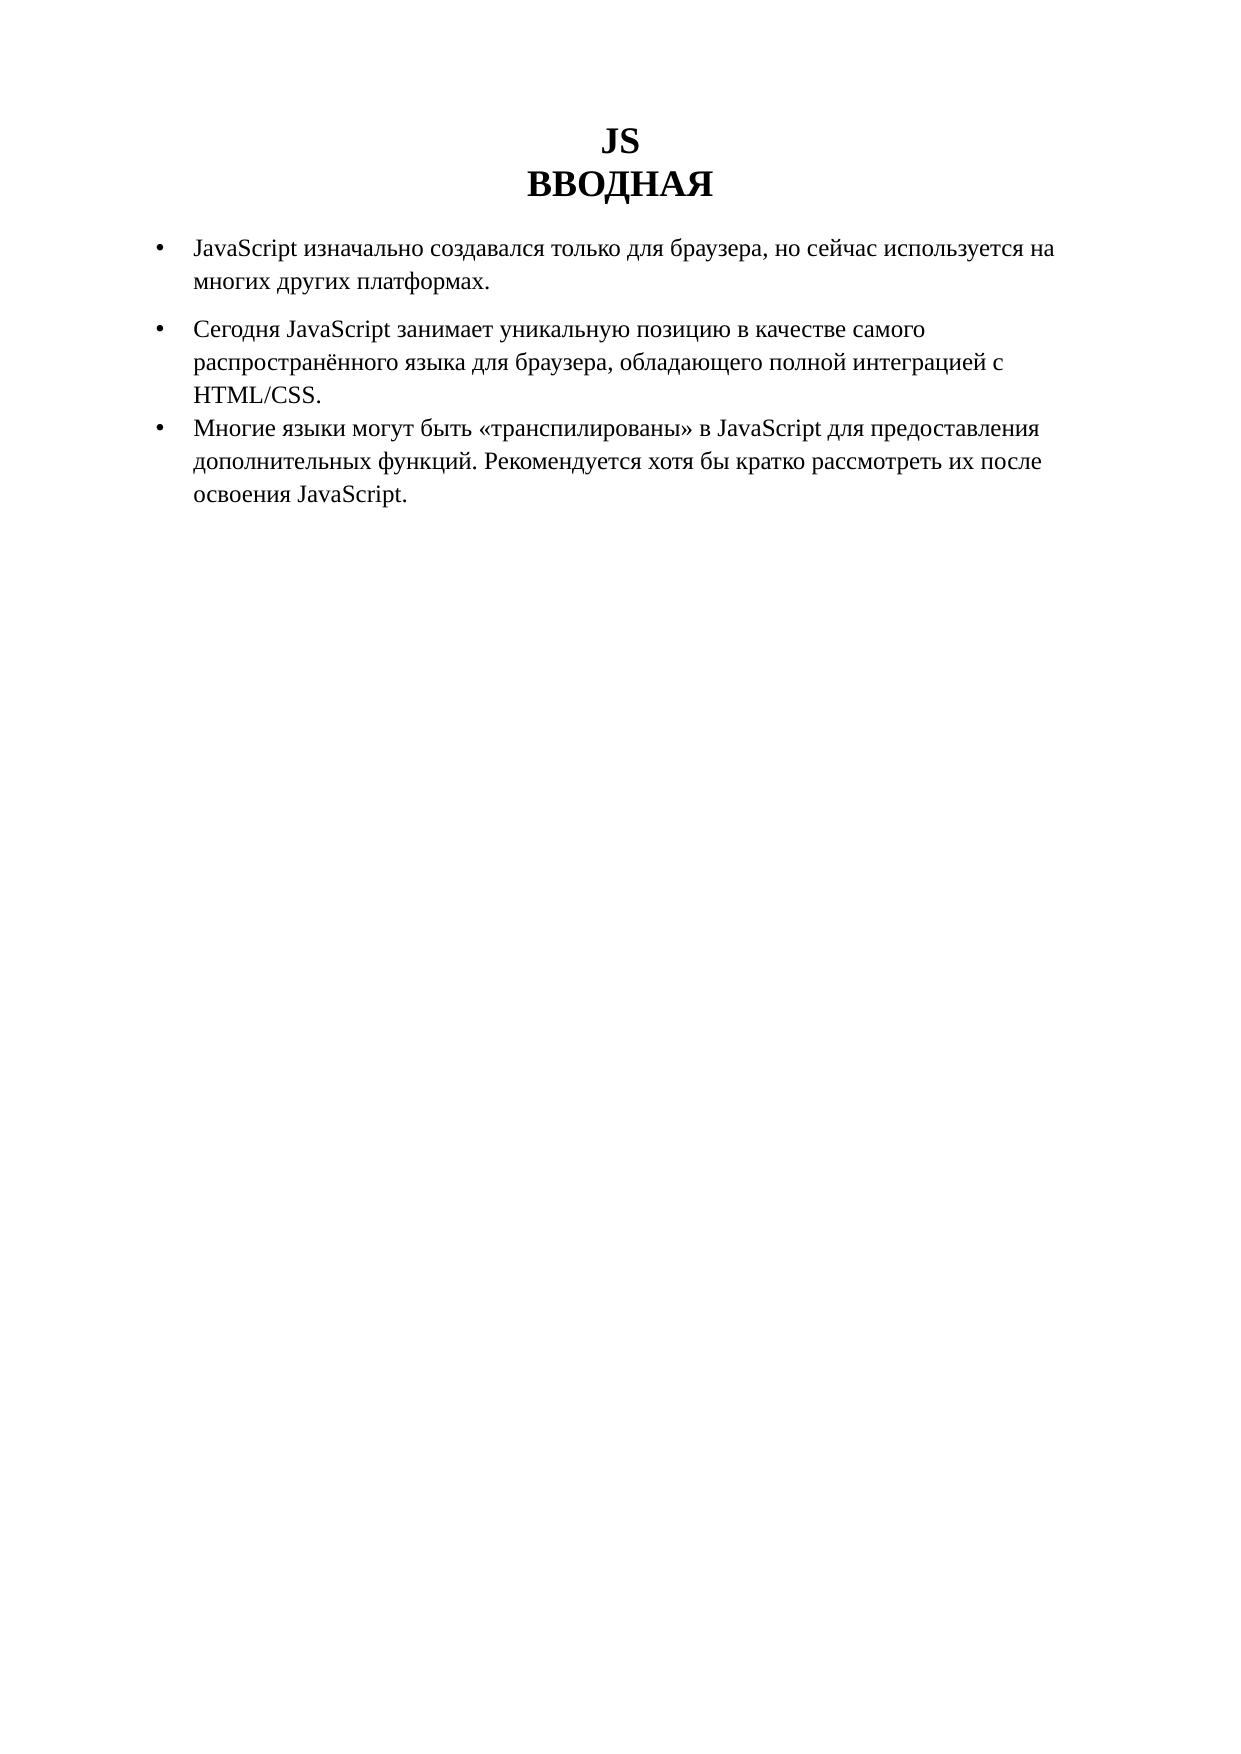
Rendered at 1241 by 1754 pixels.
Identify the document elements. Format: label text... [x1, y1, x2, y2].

list JavaScript изначально создавался только для браузера, но сейчас используется на многих других платформах. [156, 233, 1122, 295]
list Сегодня JavaScript занимает уникальную позицию в качестве самого распространённого языка для браузера, обладающего полной интеграцией с HTML/CSS. [156, 314, 1122, 408]
text ВВОДНАЯ [118, 161, 1122, 204]
list Многие языки могут быть «транспилированы» в JavaScript для предоставления дополнительных функций. Рекомендуется хотя бы кратко рассмотреть их после освоения JavaScript. [156, 413, 1122, 508]
text JS [118, 118, 1122, 161]
